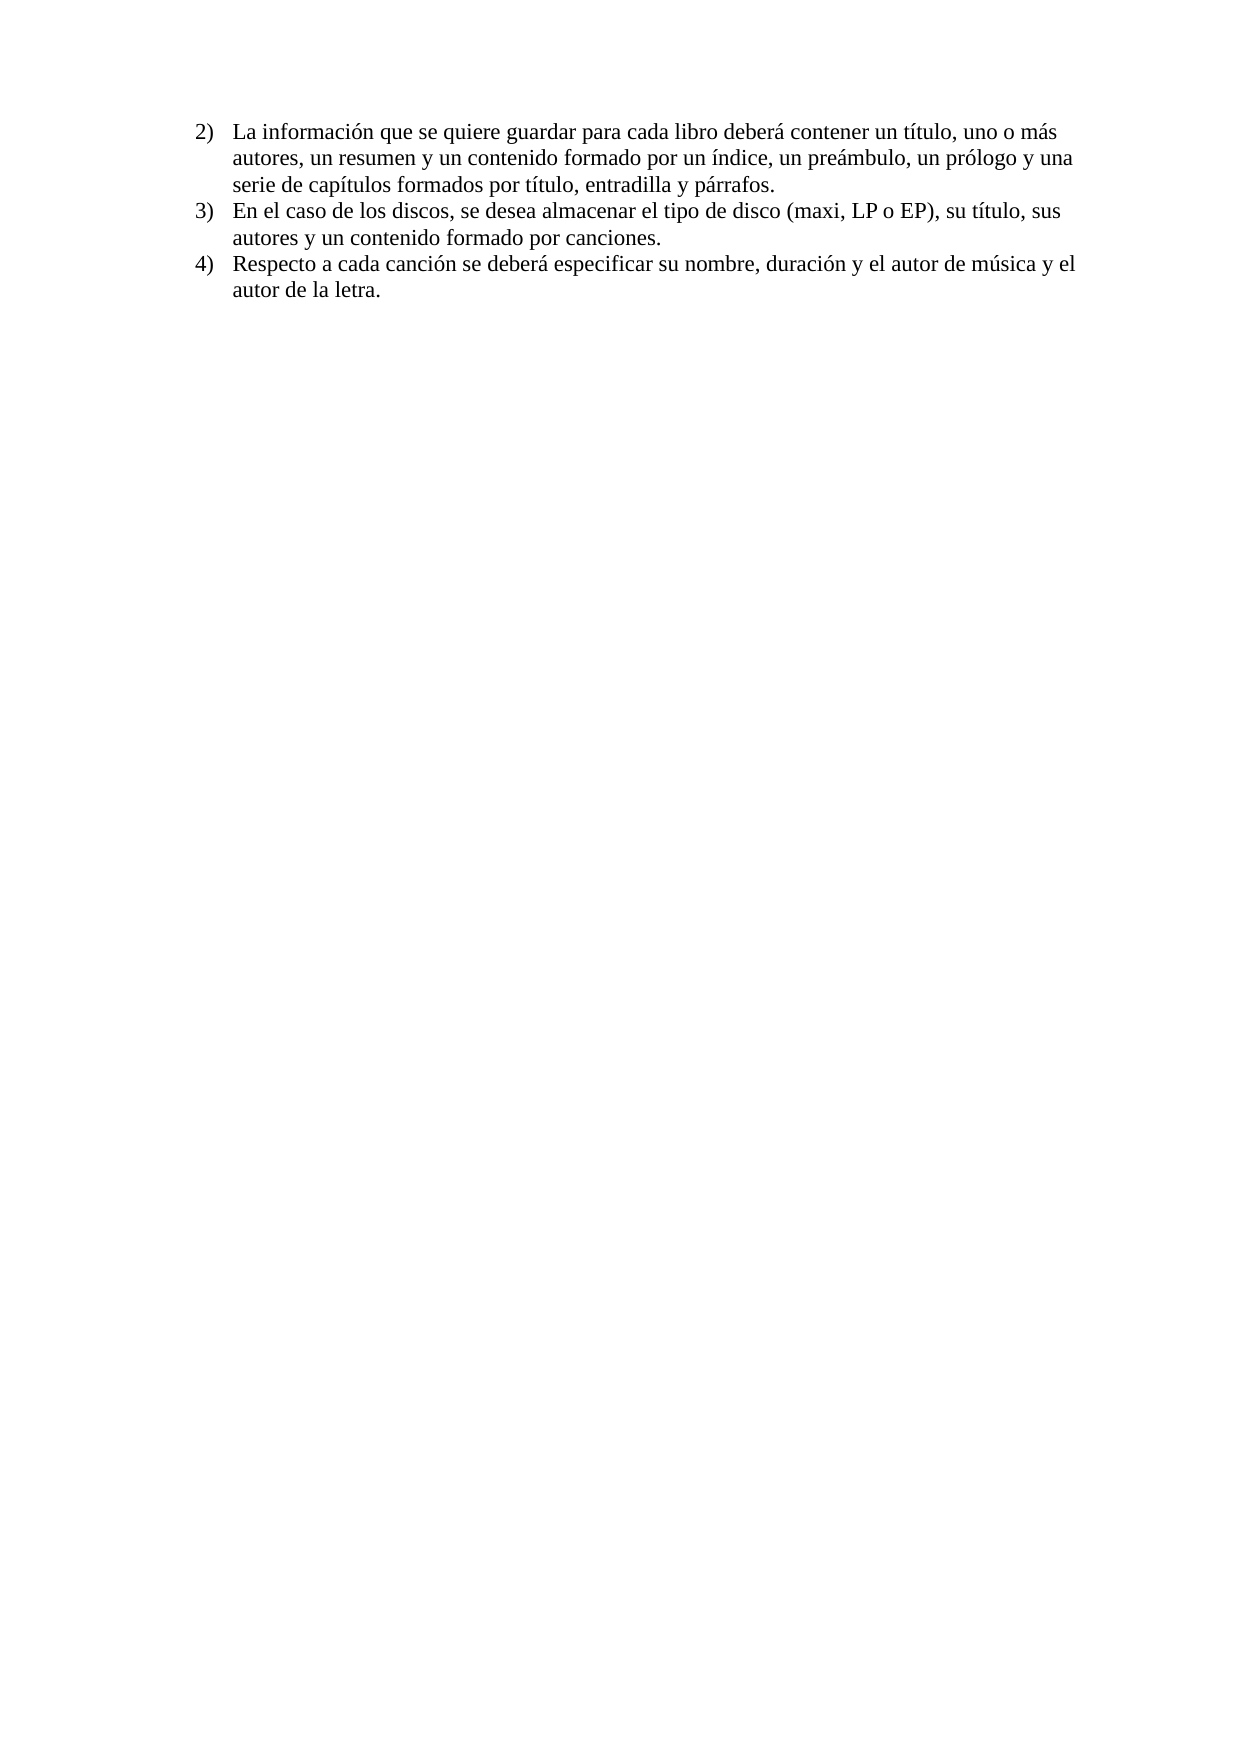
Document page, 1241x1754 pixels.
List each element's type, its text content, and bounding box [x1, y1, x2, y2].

list En el caso de los discos, se desea almacenar el tipo de disco (maxi, LP o EP), su título, sus autores y un contenido formado por canciones. [195, 197, 1122, 250]
list Respecto a cada canción se deberá especificar su nombre, duración y el autor de música y el autor de la letra. [195, 250, 1122, 303]
list La información que se quiere guardar para cada libro deberá contener un título, uno o más autores, un resumen y un contenido formado por un índice, un preámbulo, un prólogo y una serie de capítulos formados por título, entradilla y párrafos. [195, 118, 1122, 197]
